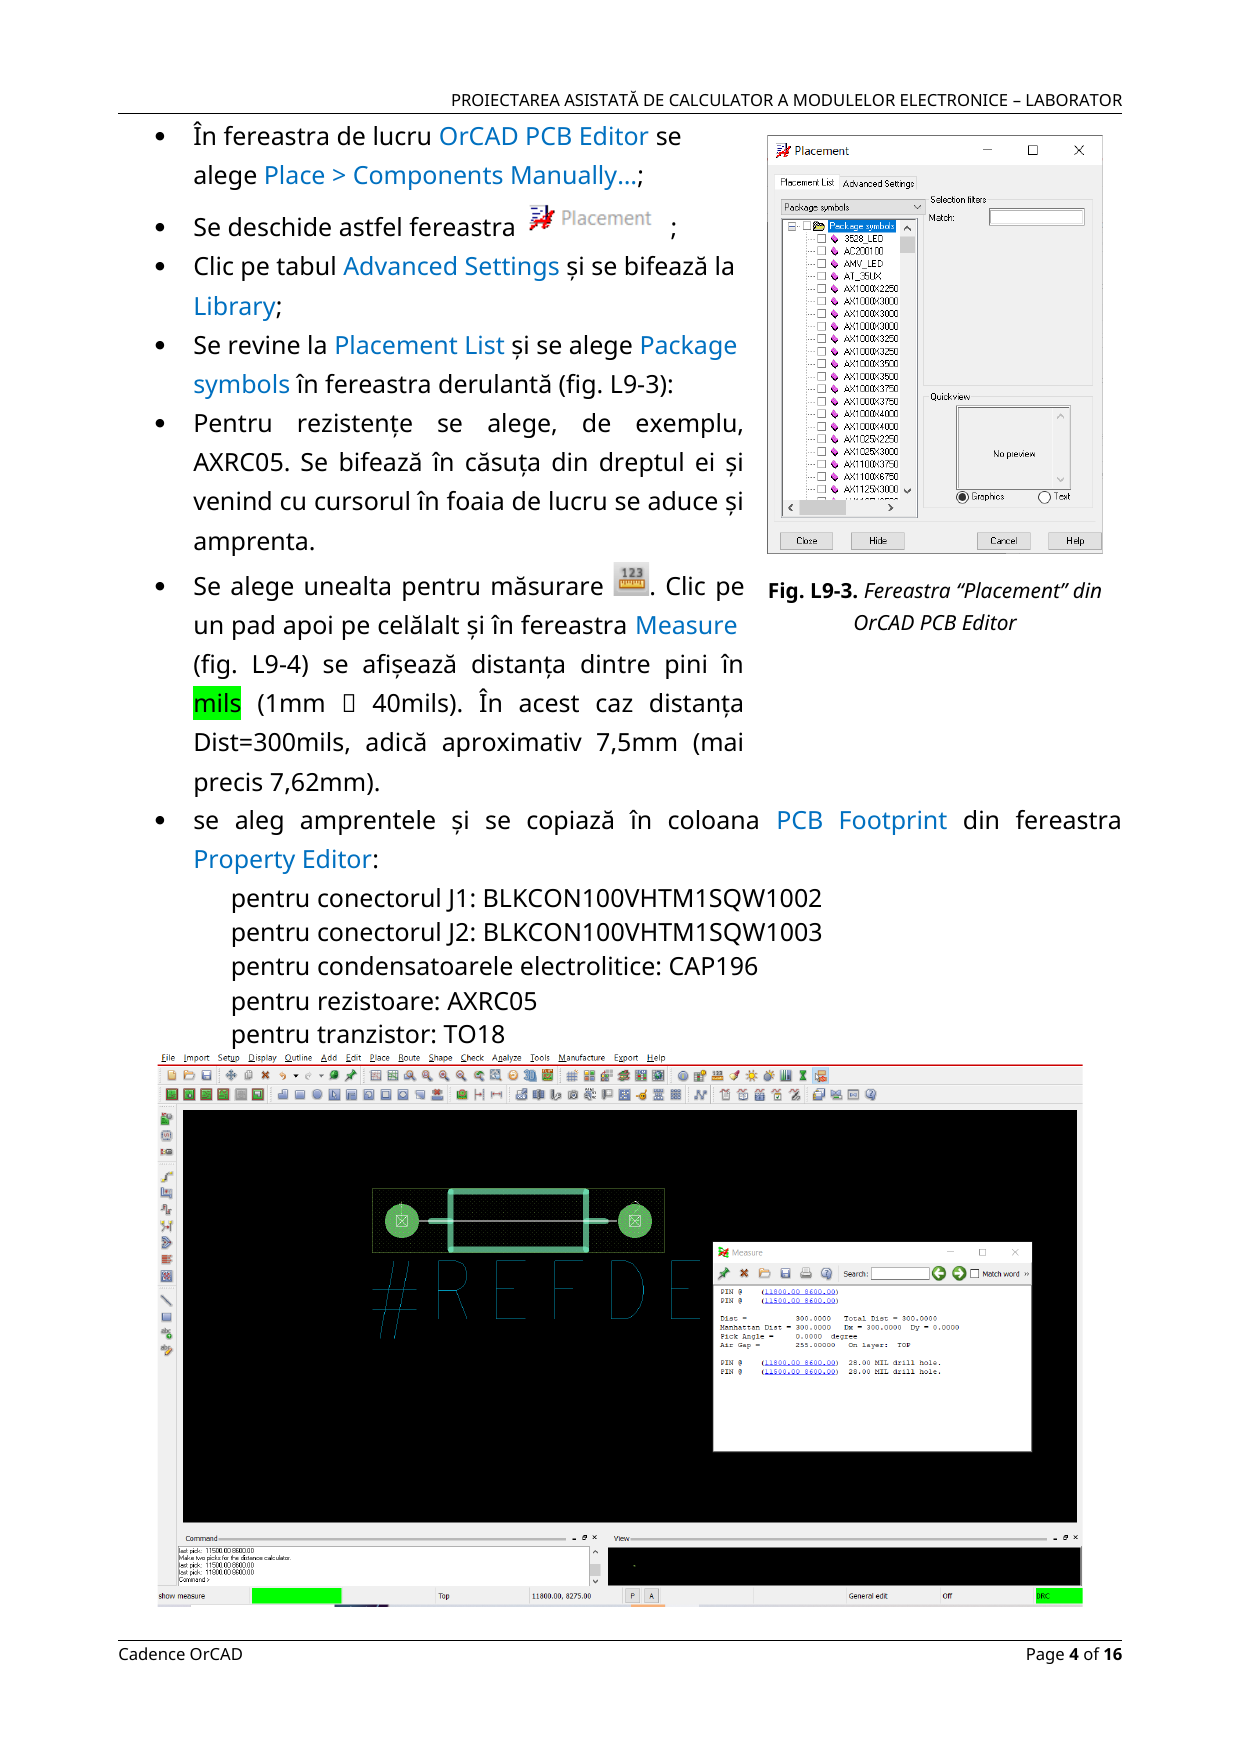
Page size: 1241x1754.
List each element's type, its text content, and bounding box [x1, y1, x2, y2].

picture [522, 196, 671, 237]
text pentru tranzistor: TO18 [231, 1017, 1122, 1051]
table_header În fereastra de lucru OrCAD PCB Editor se alege Place > Components Manually…; Se deschide astfel fereastra ; Clic pe tabul Advanced Settings şi se bifează la Library; Se revine la Placement List şi se alege Package symbols în fereastra derulantă (fig. L9-3): Pentru rezistențe se alege, de exemplu, AXRC05. Se bifează în căsuța din dreptul ei şi venind cu cursorul în foaia de lucru se aduce şi amprenta. Se alege unealta pentru măsurare . Clic pe un pad apoi pe celălalt şi în fereastra Measure (fig. L9-4) se afişează distanța dintre pini în mils (1mm  40mils). În acest caz distanța Dist=300mils, adică aproximativ 7,5mm (mai precis 7,62mm). [107, 118, 756, 803]
list se aleg amprentele şi se copiază în coloana PCB Footprint din fereastra Property Editor: [156, 803, 1122, 876]
picture [613, 562, 650, 596]
text pentru conectorul J1: BLKCON100VHTM1SQW1002 [231, 881, 1122, 915]
picture [767, 135, 1103, 554]
table_cell Fig. L9-3. Fereastra “Placement” din OrCAD PCB Editor [756, 576, 1114, 803]
table_header [756, 118, 1114, 576]
text pentru condensatoarele electrolitice: CAP196 [231, 949, 1122, 983]
text pentru rezistoare: AXRC05 [231, 983, 1122, 1017]
text pentru conectorul J2: BLKCON100VHTM1SQW1003 [231, 915, 1122, 949]
picture [157, 1051, 1083, 1607]
